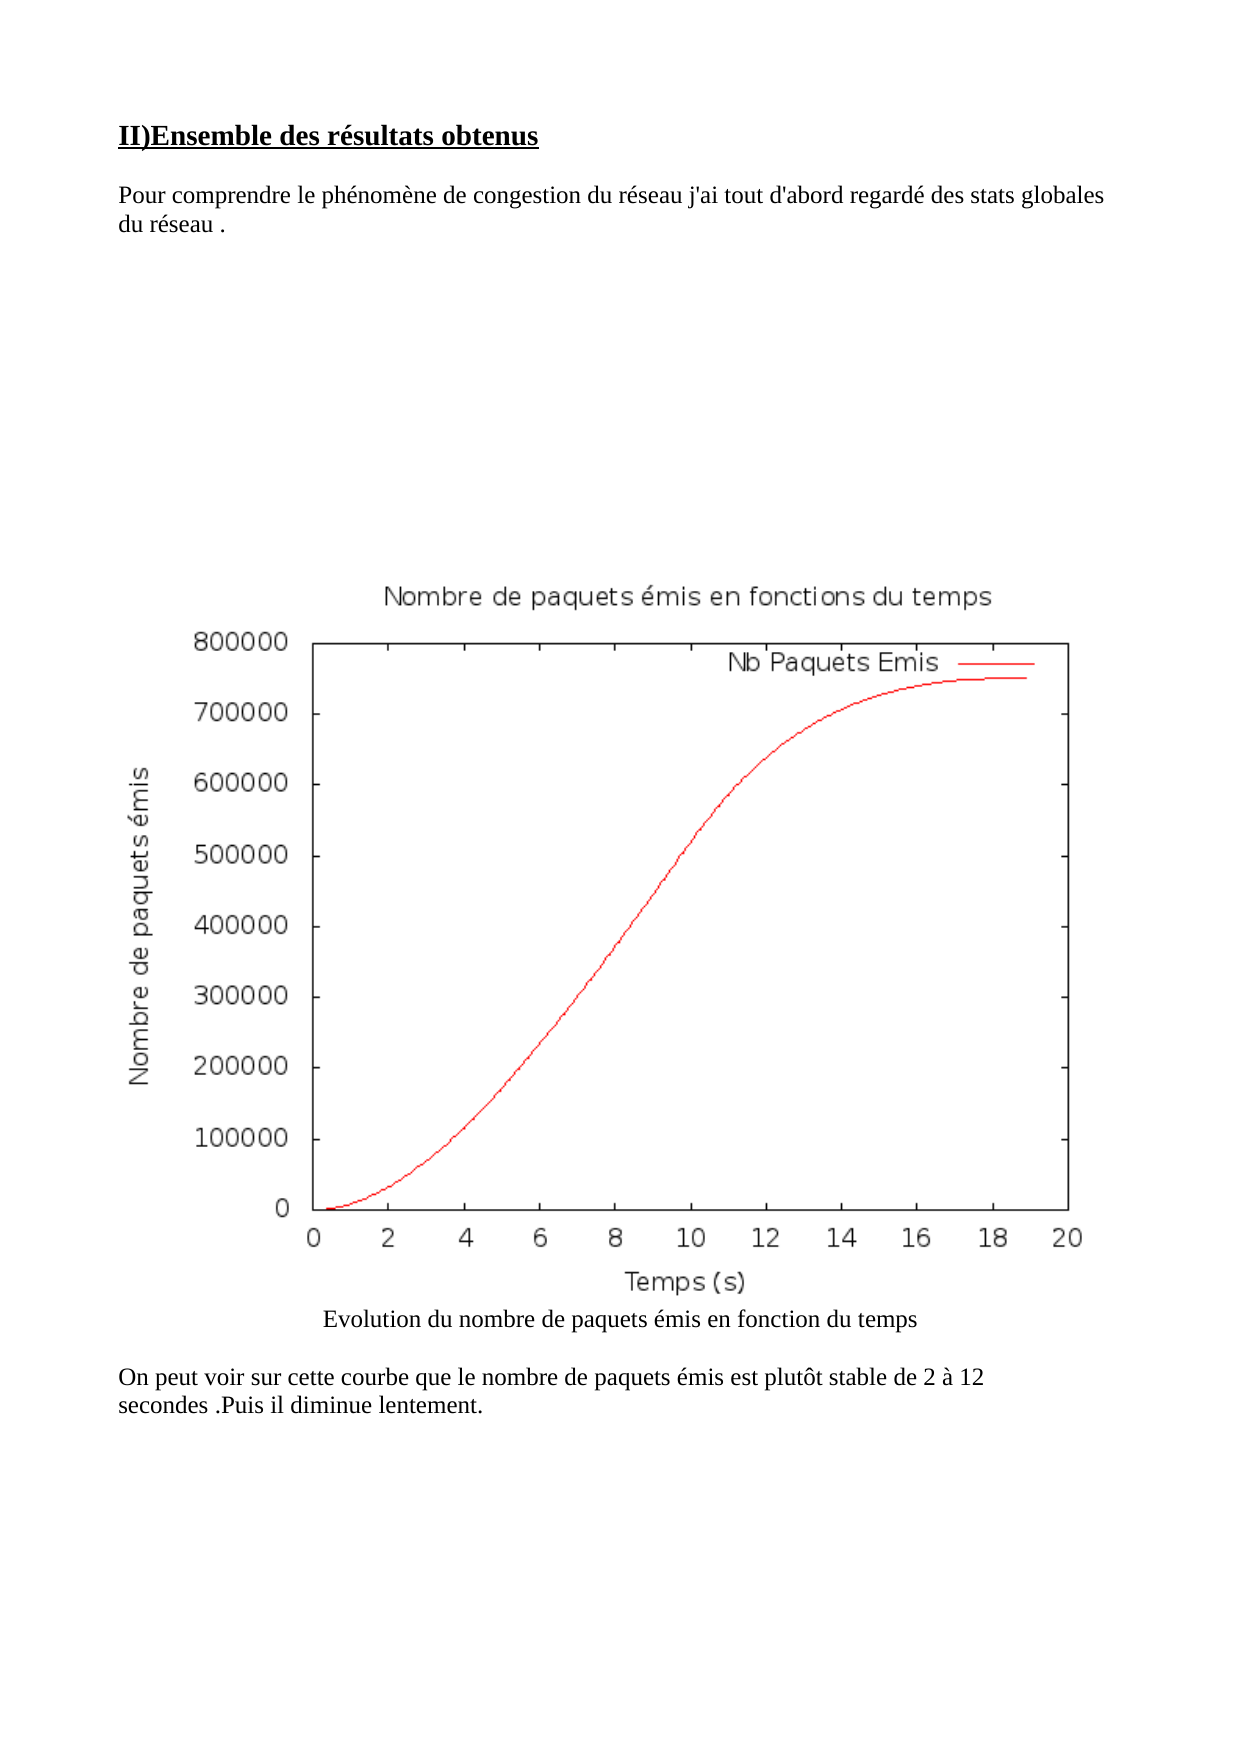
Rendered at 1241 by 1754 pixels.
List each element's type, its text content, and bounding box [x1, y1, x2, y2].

text On peut voir sur cette courbe que le nombre de paquets émis est plutôt stable de 2 à 12 secondes .Puis il diminue lentement. [118, 1362, 1122, 1419]
text Evolution du nombre de paquets émis en fonction du temps [118, 554, 1122, 1333]
picture [120, 554, 1121, 1305]
text Pour comprendre le phénomène de congestion du réseau j'ai tout d'abord regardé des stats globales du réseau . [118, 180, 1122, 238]
text II)Ensemble des résultats obtenus [118, 118, 1122, 152]
